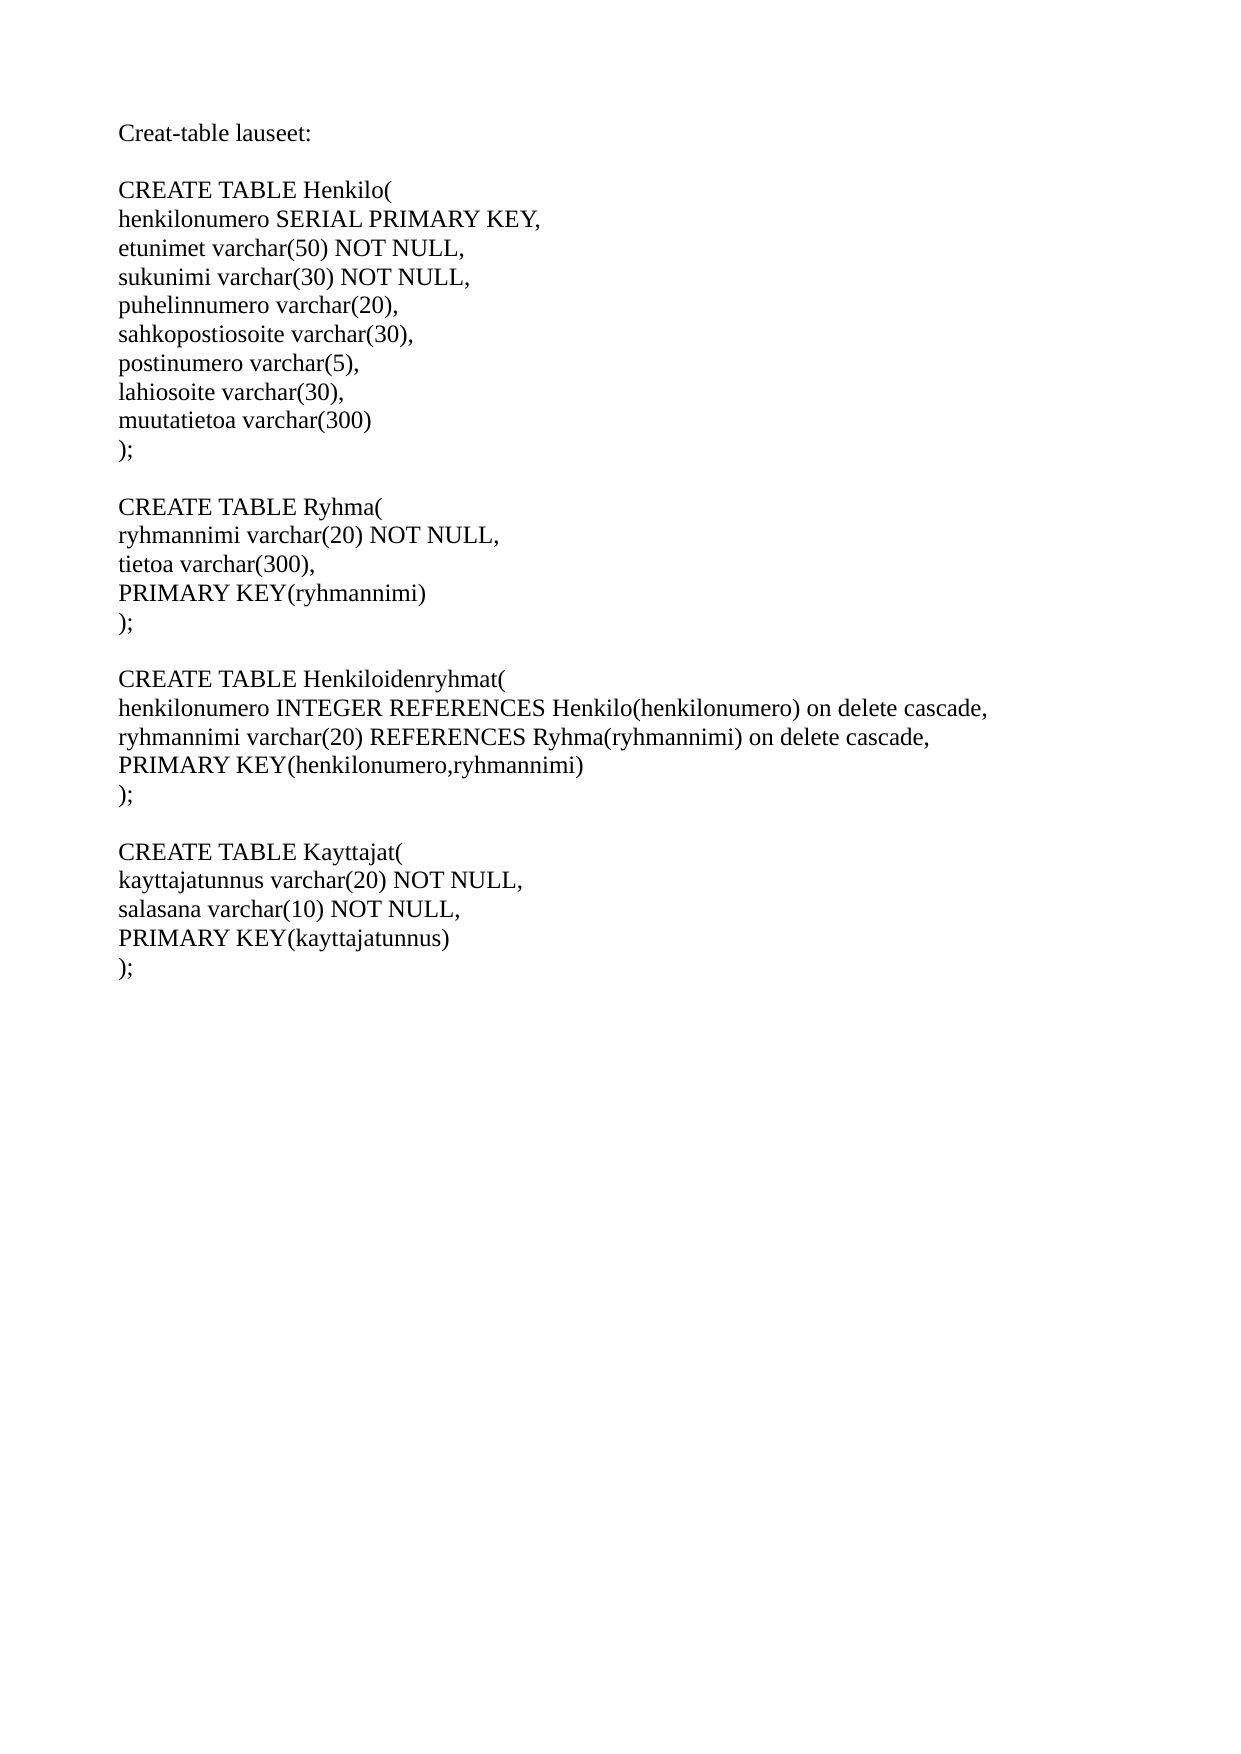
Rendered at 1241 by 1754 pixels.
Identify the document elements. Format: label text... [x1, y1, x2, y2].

text CREATE TABLE Kayttajat( [118, 837, 1122, 866]
text sahkopostiosoite varchar(30), [118, 319, 1122, 348]
text postinumero varchar(5), [118, 348, 1122, 377]
text PRIMARY KEY(henkilonumero,ryhmannimi) [118, 751, 1122, 779]
text lahiosoite varchar(30), [118, 377, 1122, 406]
text ); [118, 952, 1122, 981]
text PRIMARY KEY(kayttajatunnus) [118, 923, 1122, 952]
text salasana varchar(10) NOT NULL, [118, 894, 1122, 923]
text tietoa varchar(300), [118, 549, 1122, 578]
text kayttajatunnus varchar(20) NOT NULL, [118, 866, 1122, 894]
text ryhmannimi varchar(20) REFERENCES Ryhma(ryhmannimi) on delete cascade, [118, 722, 1122, 751]
text Creat-table lauseet: [118, 118, 1122, 147]
text ryhmannimi varchar(20) NOT NULL, [118, 521, 1122, 549]
text CREATE TABLE Henkiloidenryhmat( [118, 664, 1122, 693]
text CREATE TABLE Ryhma( [118, 492, 1122, 521]
text puhelinnumero varchar(20), [118, 291, 1122, 319]
text henkilonumero INTEGER REFERENCES Henkilo(henkilonumero) on delete cascade, [118, 693, 1122, 722]
text henkilonumero SERIAL PRIMARY KEY, [118, 204, 1122, 233]
text etunimet varchar(50) NOT NULL, [118, 233, 1122, 262]
text ); [118, 779, 1122, 808]
text ); [118, 434, 1122, 463]
text ); [118, 607, 1122, 636]
text muutatietoa varchar(300) [118, 406, 1122, 434]
text sukunimi varchar(30) NOT NULL, [118, 262, 1122, 291]
text PRIMARY KEY(ryhmannimi) [118, 578, 1122, 607]
text CREATE TABLE Henkilo( [118, 176, 1122, 204]
